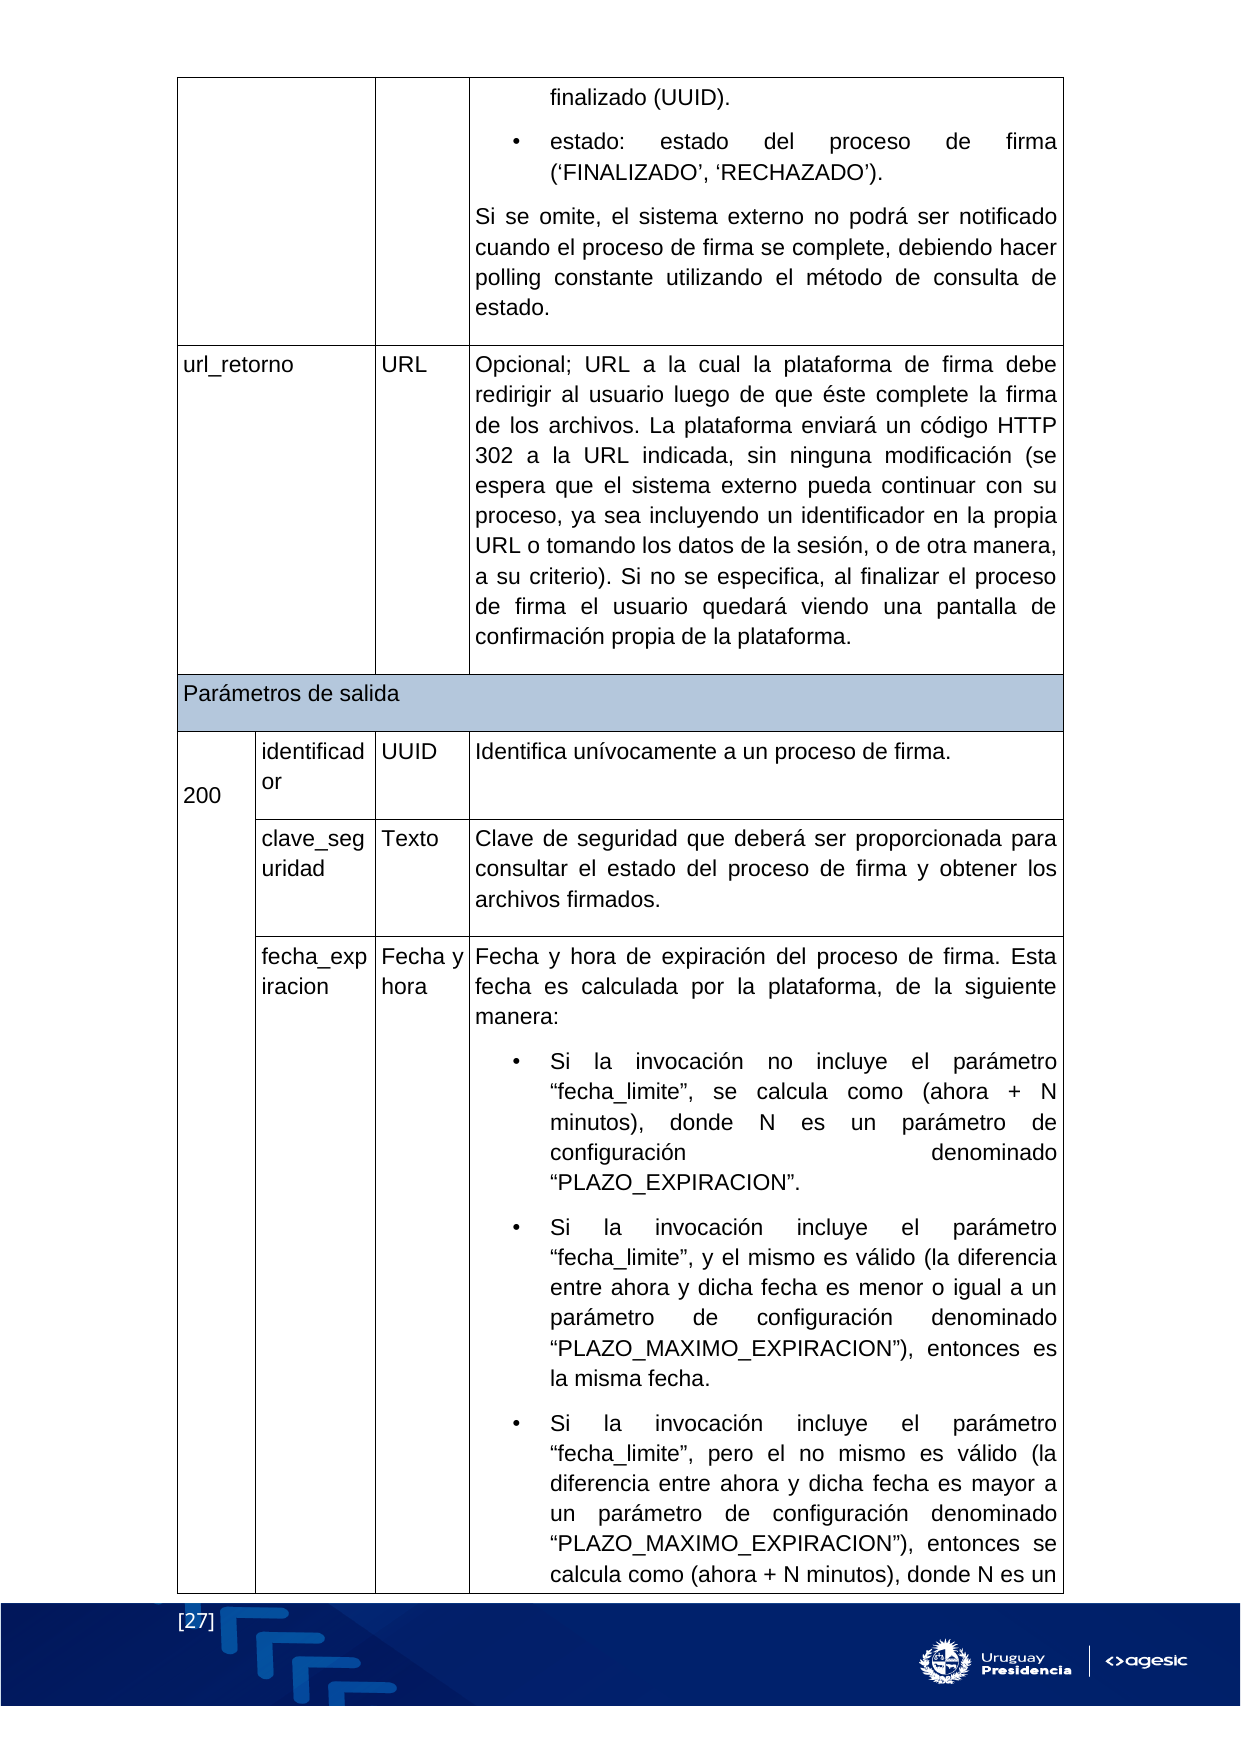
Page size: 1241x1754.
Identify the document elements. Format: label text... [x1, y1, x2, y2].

table_cell [178, 78, 375, 344]
table_cell Texto [376, 820, 469, 936]
table_cell url_retorno [178, 346, 375, 674]
table_cell UUID [376, 732, 469, 818]
table_cell Opcional; URL a la cual la plataforma de firma debe redirigir al usuario luego de que éste complete la firma de los archivos. La plataforma enviará un código HTTP 302 a la URL indicada, sin ninguna modificación (se espera que el sistema externo pueda continuar con su proceso, ya sea incluyendo un identificador en la propia URL o tomando los datos de la sesión, o de otra manera, a su criterio). Si no se especifica, al finalizar el proceso de firma el usuario quedará viendo una pantalla de confirmación propia de la plataforma. [470, 346, 1063, 674]
table_cell Fecha y hora [376, 937, 469, 1593]
table_cell Identifica unívocamente a un proceso de firma. [470, 732, 1063, 818]
table_cell Clave de seguridad que deberá ser proporcionada para consultar el estado del proceso de firma y obtener los archivos firmados. [470, 820, 1063, 936]
table_cell fecha_expiracion [256, 937, 375, 1593]
table_cell [376, 78, 469, 344]
table_cell 200 [178, 732, 255, 1593]
table_cell finalizado (UUID). estado: estado del proceso de firma (‘FINALIZADO’, ‘RECHAZADO’). Si se omite, el sistema externo no podrá ser notificado cuando el proceso de firma se complete, debiendo hacer polling constante utilizando el método de consulta de estado. [470, 78, 1063, 344]
table_cell identificador [256, 732, 375, 818]
table_cell clave_seguridad [256, 820, 375, 936]
table_cell Fecha y hora de expiración del proceso de firma. Esta fecha es calculada por la plataforma, de la siguiente manera: Si la invocación no incluye el parámetro “fecha_limite”, se calcula como (ahora + N minutos), donde N es un parámetro de configuración denominado “PLAZO_EXPIRACION”. Si la invocación incluye el parámetro “fecha_limite”, y el mismo es válido (la diferencia entre ahora y dicha fecha es menor o igual a un parámetro de configuración denominado “PLAZO_MAXIMO_EXPIRACION”), entonces es la misma fecha. Si la invocación incluye el parámetro “fecha_limite”, pero el no mismo es válido (la diferencia entre ahora y dicha fecha es mayor a un parámetro de configuración denominado “PLAZO_MAXIMO_EXPIRACION”), entonces se calcula como (ahora + N minutos), donde N es un [470, 937, 1063, 1593]
picture [0, 1603, 1241, 1706]
table_cell Parámetros de salida [178, 675, 1063, 731]
table_cell URL [376, 346, 469, 674]
